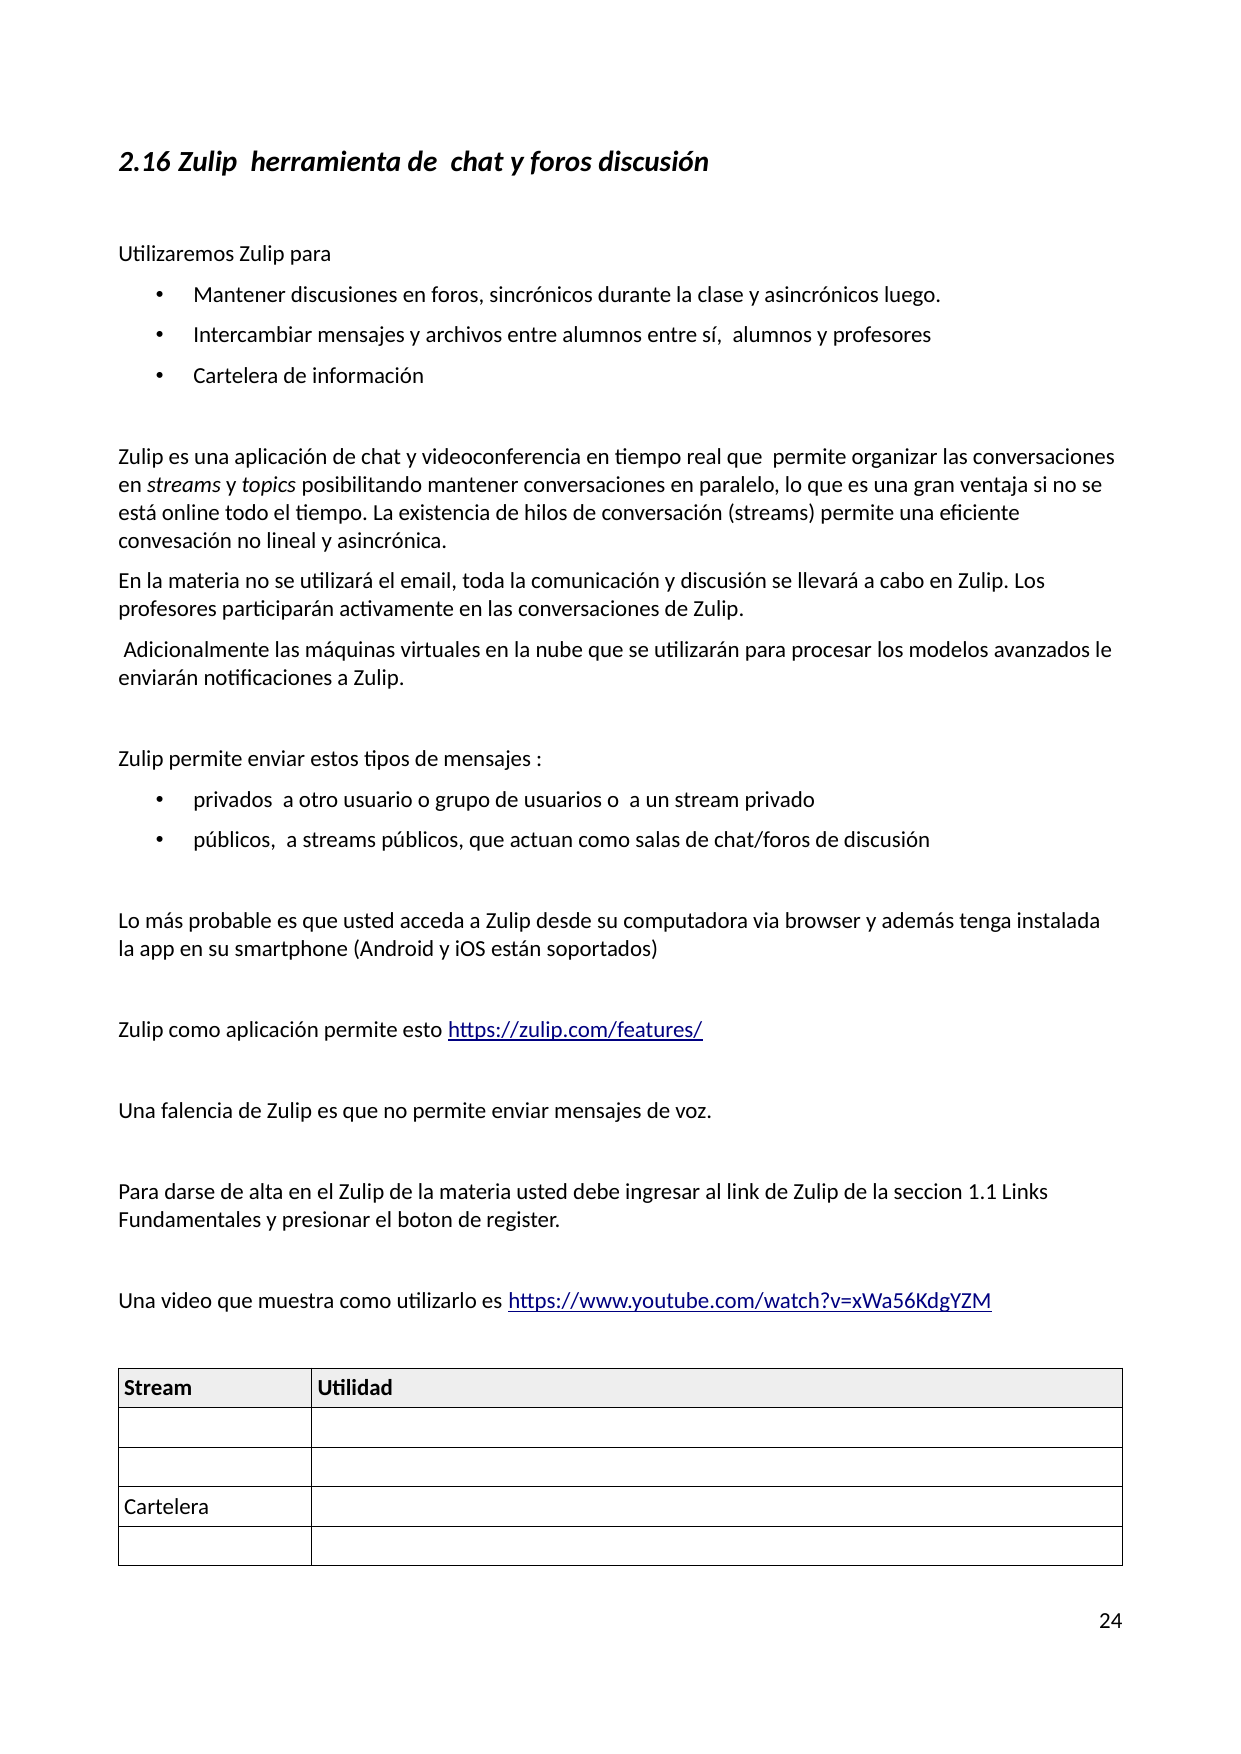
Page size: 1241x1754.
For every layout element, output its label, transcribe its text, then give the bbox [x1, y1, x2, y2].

list Cartelera de información [156, 361, 1122, 389]
list Mantener discusiones en foros, sincrónicos durante la clase y asincrónicos luego. [156, 280, 1122, 308]
list Intercambiar mensajes y archivos entre alumnos entre sí, alumnos y profesores [156, 320, 1122, 348]
text Utilizaremos Zulip para [118, 239, 1122, 267]
table_header Stream [119, 1369, 311, 1407]
table_cell [119, 1448, 311, 1486]
text Una falencia de Zulip es que no permite enviar mensajes de voz. [118, 1096, 1122, 1124]
table_cell [119, 1408, 311, 1447]
text Zulip es una aplicación de chat y videoconferencia en tiempo real que permite organizar las conversaciones en streams y topics posibilitando mantener conversaciones en paralelo, lo que es una gran ventaja si no se está online todo el tiempo. La existencia de hilos de conversación (streams) permite una eficiente convesación no lineal y asincrónica. [118, 442, 1122, 554]
text Para darse de alta en el Zulip de la materia usted debe ingresar al link de Zulip de la seccion 1.1 Links Fundamentales y presionar el boton de register. [118, 1177, 1122, 1233]
text En la materia no se utilizará el email, toda la comunicación y discusión se llevará a cabo en Zulip. Los profesores participarán activamente en las conversaciones de Zulip. [118, 567, 1122, 623]
table_cell Cartelera [119, 1487, 311, 1526]
table_cell [312, 1527, 1122, 1565]
list privados a otro usuario o grupo de usuarios o a un stream privado [156, 785, 1122, 813]
table_cell [312, 1448, 1122, 1486]
list públicos, a streams públicos, que actuan como salas de chat/foros de discusión [156, 825, 1122, 853]
subtitle Zulip herramienta de chat y foros discusión [118, 143, 1122, 179]
table_cell [312, 1487, 1122, 1526]
text Lo más probable es que usted acceda a Zulip desde su computadora via browser y además tenga instalada la app en su smartphone (Android y iOS están soportados) [118, 906, 1122, 962]
text Una video que muestra como utilizarlo es https://www.youtube.com/watch?v=xWa56KdgYZM [118, 1286, 1122, 1314]
table_cell [312, 1408, 1122, 1447]
text Zulip permite enviar estos tipos de mensajes : [118, 744, 1122, 772]
text Adicionalmente las máquinas virtuales en la nube que se utilizarán para procesar los modelos avanzados le enviarán notificaciones a Zulip. [118, 635, 1122, 691]
table_cell [119, 1527, 311, 1565]
table_header Utilidad [312, 1369, 1122, 1407]
text Zulip como aplicación permite esto https://zulip.com/features/ [118, 1015, 1122, 1043]
